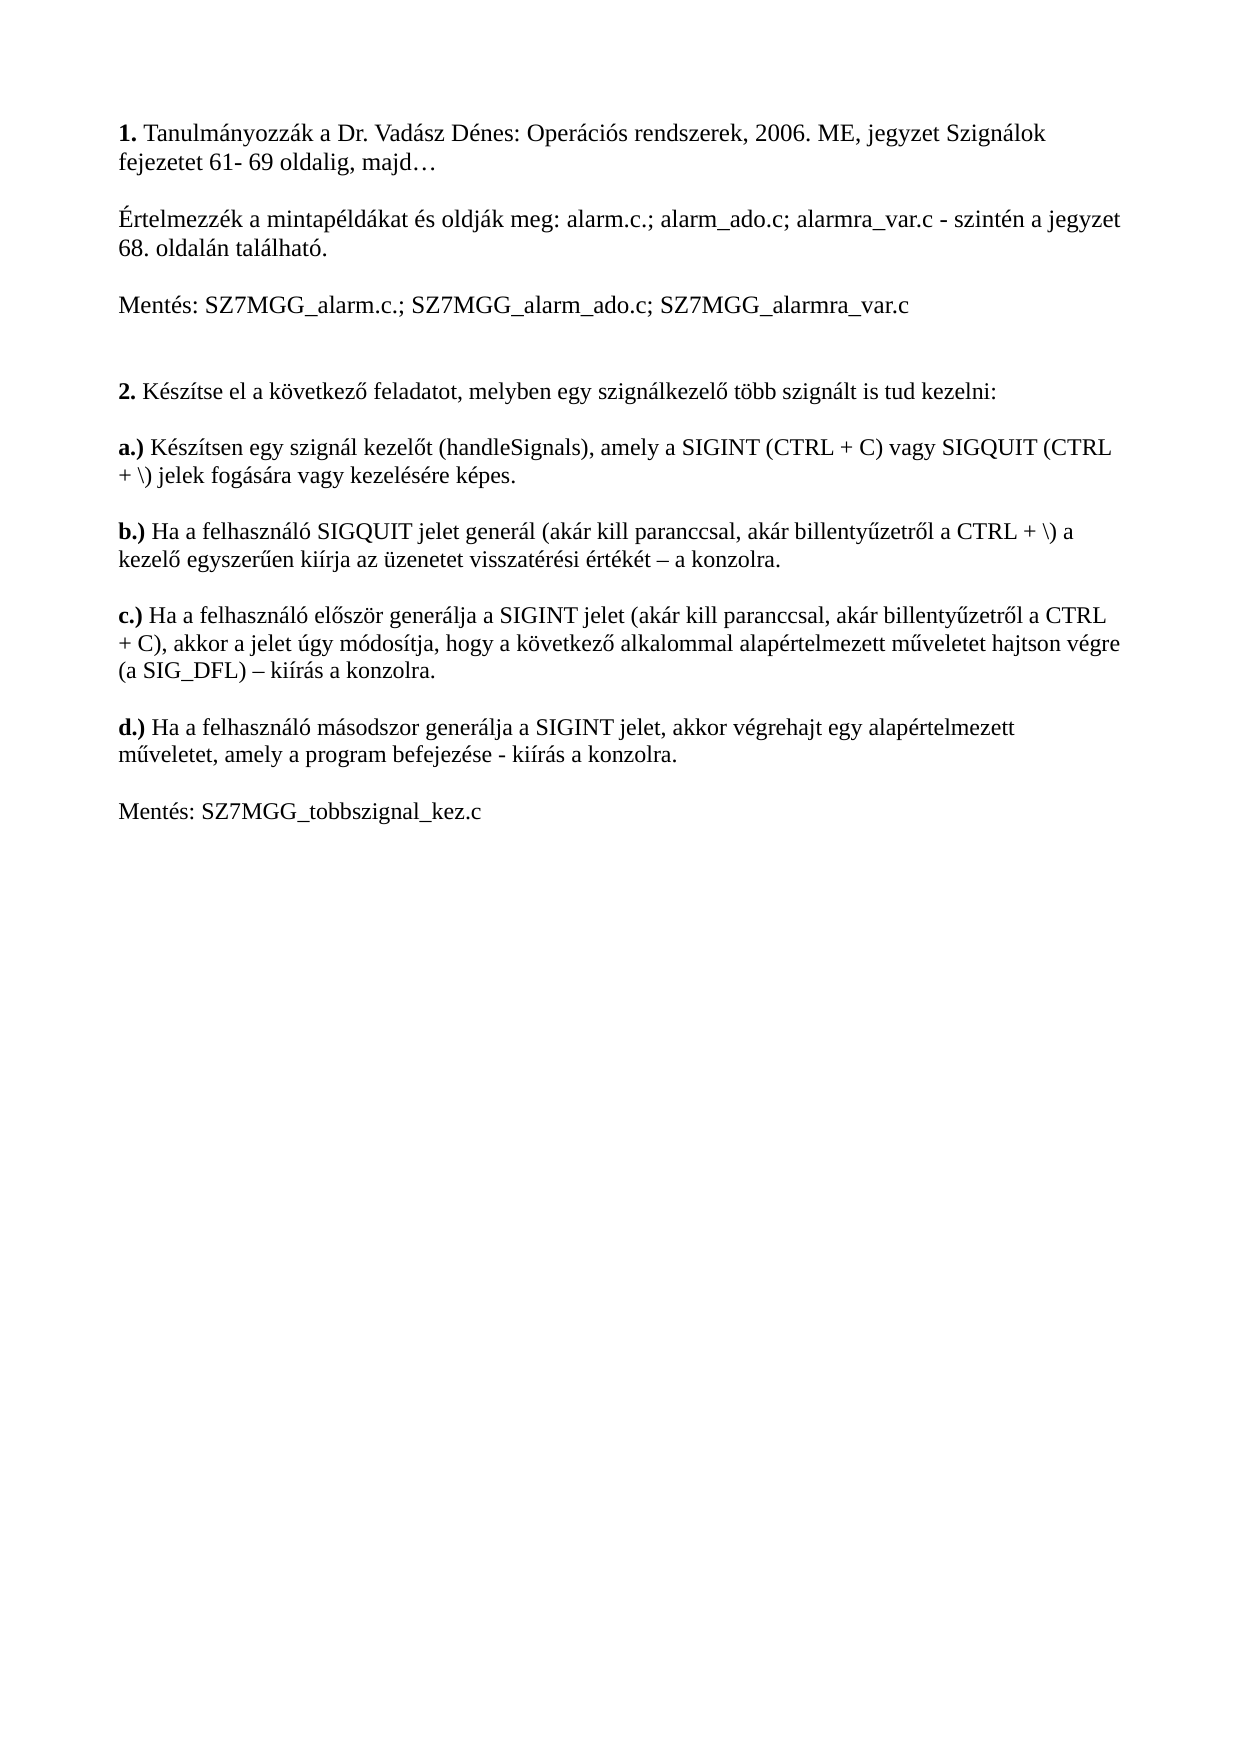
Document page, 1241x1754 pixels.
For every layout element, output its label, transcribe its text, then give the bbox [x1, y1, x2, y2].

text a.) Készítsen egy szignál kezelőt (handleSignals), amely a SIGINT (CTRL + C) vagy SIGQUIT (CTRL + \) jelek fogására vagy kezelésére képes. [118, 433, 1122, 488]
text 2. Készítse el a következő feladatot, melyben egy szignálkezelő több szignált is tud kezelni: [118, 377, 1122, 404]
text b.) Ha a felhasználó SIGQUIT jelet generál (akár kill paranccsal, akár billentyűzetről a CTRL + \) a kezelő egyszerűen kiírja az üzenetet visszatérési értékét – a konzolra. [118, 517, 1122, 572]
text Értelmezzék a mintapéldákat és oldják meg: alarm.c.; alarm_ado.c; alarmra_var.c - szintén a jegyzet 68. oldalán található. [118, 204, 1122, 262]
text d.) Ha a felhasználó másodszor generálja a SIGINT jelet, akkor végrehajt egy alapértelmezett műveletet, amely a program befejezése - kiírás a konzolra. [118, 713, 1122, 768]
text Mentés: SZ7MGG_tobbszignal_kez.c [118, 797, 1122, 824]
text c.) Ha a felhasználó először generálja a SIGINT jelet (akár kill paranccsal, akár billentyűzetről a CTRL + C), akkor a jelet úgy módosítja, hogy a következő alkalommal alapértelmezett műveletet hajtson végre (a SIG_DFL) – kiírás a konzolra. [118, 601, 1122, 684]
text Mentés: SZ7MGG_alarm.c.; SZ7MGG_alarm_ado.c; SZ7MGG_alarmra_var.c [118, 291, 1122, 319]
text 1. Tanulmányozzák a Dr. Vadász Dénes: Operációs rendszerek, 2006. ME, jegyzet Szignálok fejezetet 61- 69 oldalig, majd… [118, 118, 1122, 176]
